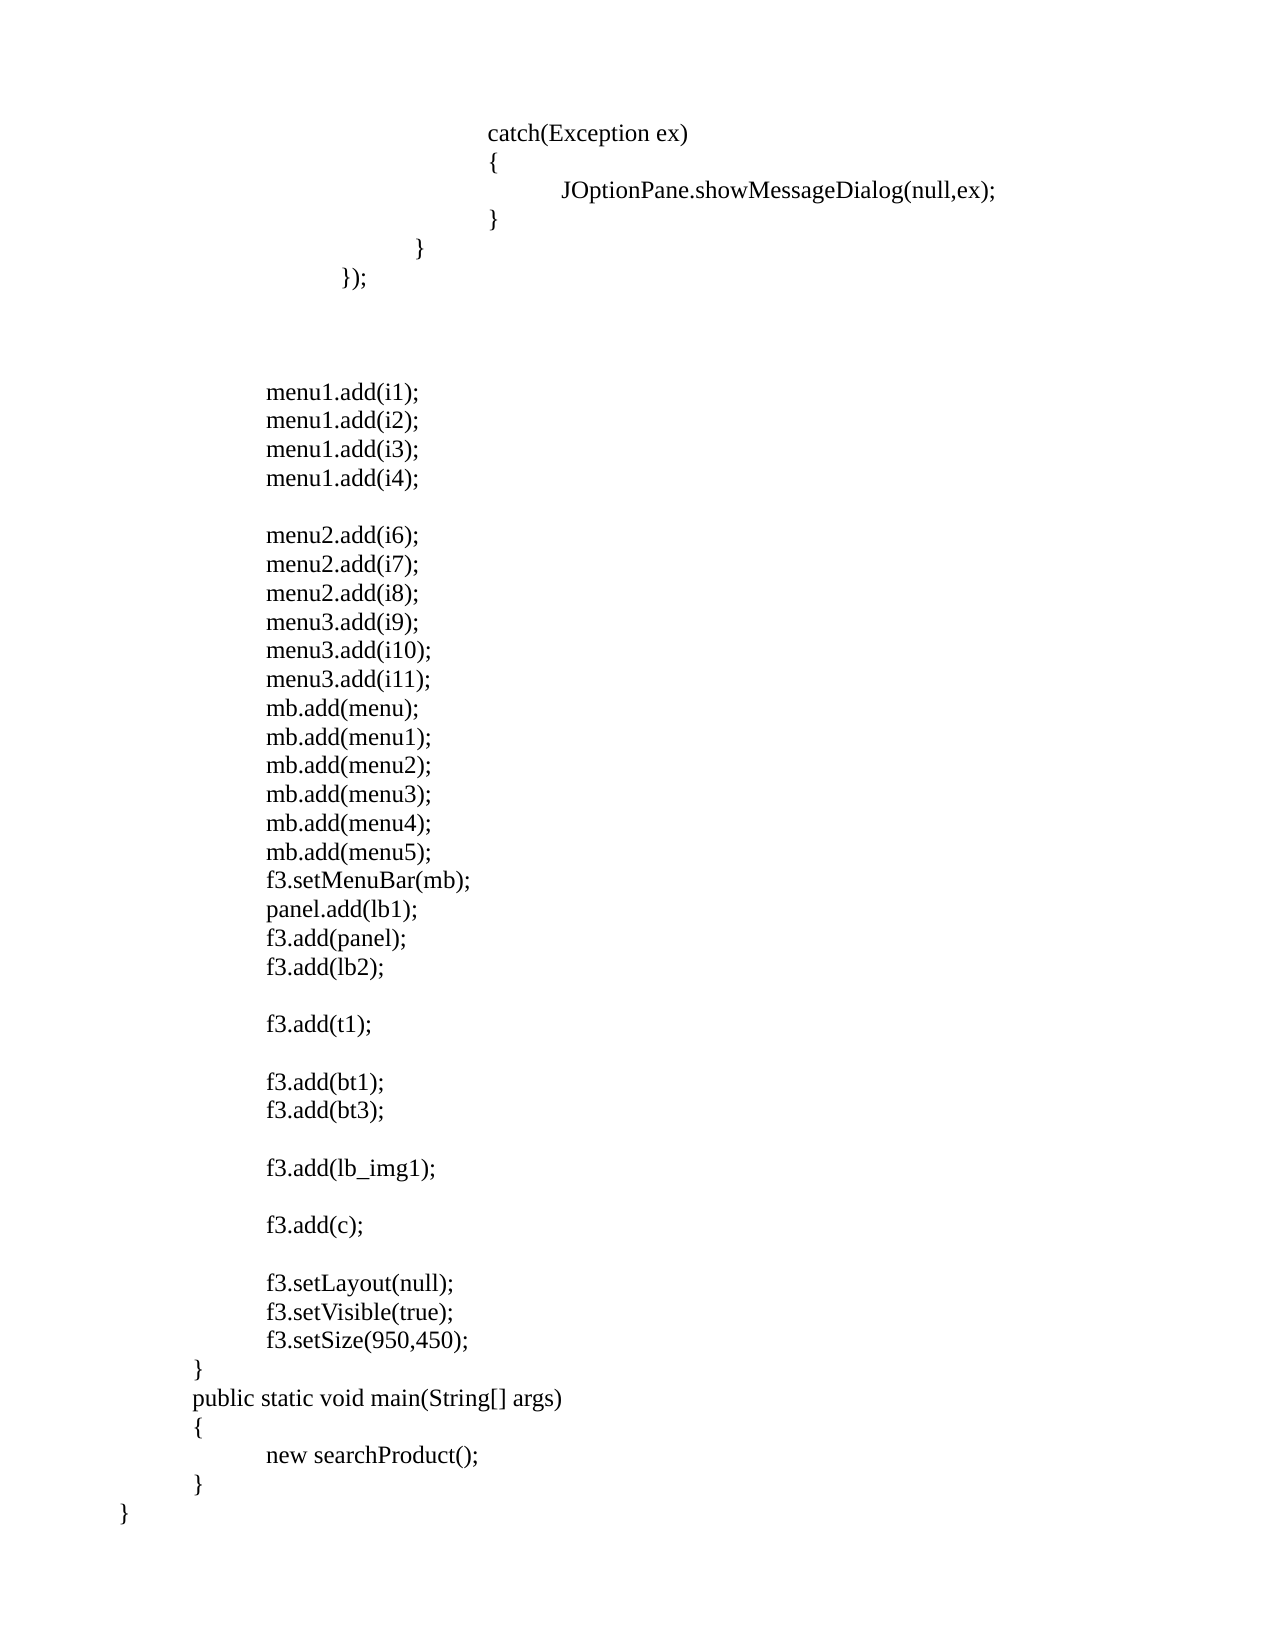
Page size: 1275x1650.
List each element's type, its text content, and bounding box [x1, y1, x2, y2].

text mb.add(menu); [118, 693, 1157, 722]
text f3.add(bt3); [118, 1096, 1157, 1124]
text mb.add(menu3); [118, 779, 1157, 808]
text f3.setMenuBar(mb); [118, 866, 1157, 894]
text panel.add(lb1); [118, 894, 1157, 923]
text { [118, 147, 1157, 176]
text menu1.add(i2); [118, 406, 1157, 434]
text menu2.add(i7); [118, 549, 1157, 578]
text f3.add(bt1); [118, 1067, 1157, 1096]
text menu2.add(i6); [118, 521, 1157, 549]
text menu2.add(i8); [118, 578, 1157, 607]
text menu1.add(i1); [118, 377, 1157, 406]
text JOptionPane.showMessageDialog(null,ex); [118, 176, 1157, 204]
text mb.add(menu2); [118, 751, 1157, 779]
text }); [118, 262, 1157, 291]
text menu3.add(i11); [118, 664, 1157, 693]
text f3.add(c); [118, 1211, 1157, 1239]
text mb.add(menu5); [118, 837, 1157, 866]
text menu1.add(i3); [118, 434, 1157, 463]
text } [118, 233, 1157, 262]
text new searchProduct(); [118, 1441, 1157, 1469]
text menu3.add(i10); [118, 636, 1157, 664]
text f3.setLayout(null); [118, 1268, 1157, 1297]
text { [118, 1412, 1157, 1441]
text catch(Exception ex) [118, 118, 1157, 147]
text public static void main(String[] args) [118, 1383, 1157, 1412]
text } [118, 1469, 1157, 1498]
text menu3.add(i9); [118, 607, 1157, 636]
text f3.add(panel); [118, 923, 1157, 952]
text menu1.add(i4); [118, 463, 1157, 492]
text } [118, 204, 1157, 233]
text mb.add(menu4); [118, 808, 1157, 837]
text f3.add(lb_img1); [118, 1153, 1157, 1182]
text f3.add(lb2); [118, 952, 1157, 981]
text mb.add(menu1); [118, 722, 1157, 751]
text } [118, 1498, 1157, 1527]
text f3.add(t1); [118, 1009, 1157, 1038]
text f3.setVisible(true); [118, 1297, 1157, 1326]
text f3.setSize(950,450); [118, 1326, 1157, 1354]
text } [118, 1354, 1157, 1383]
